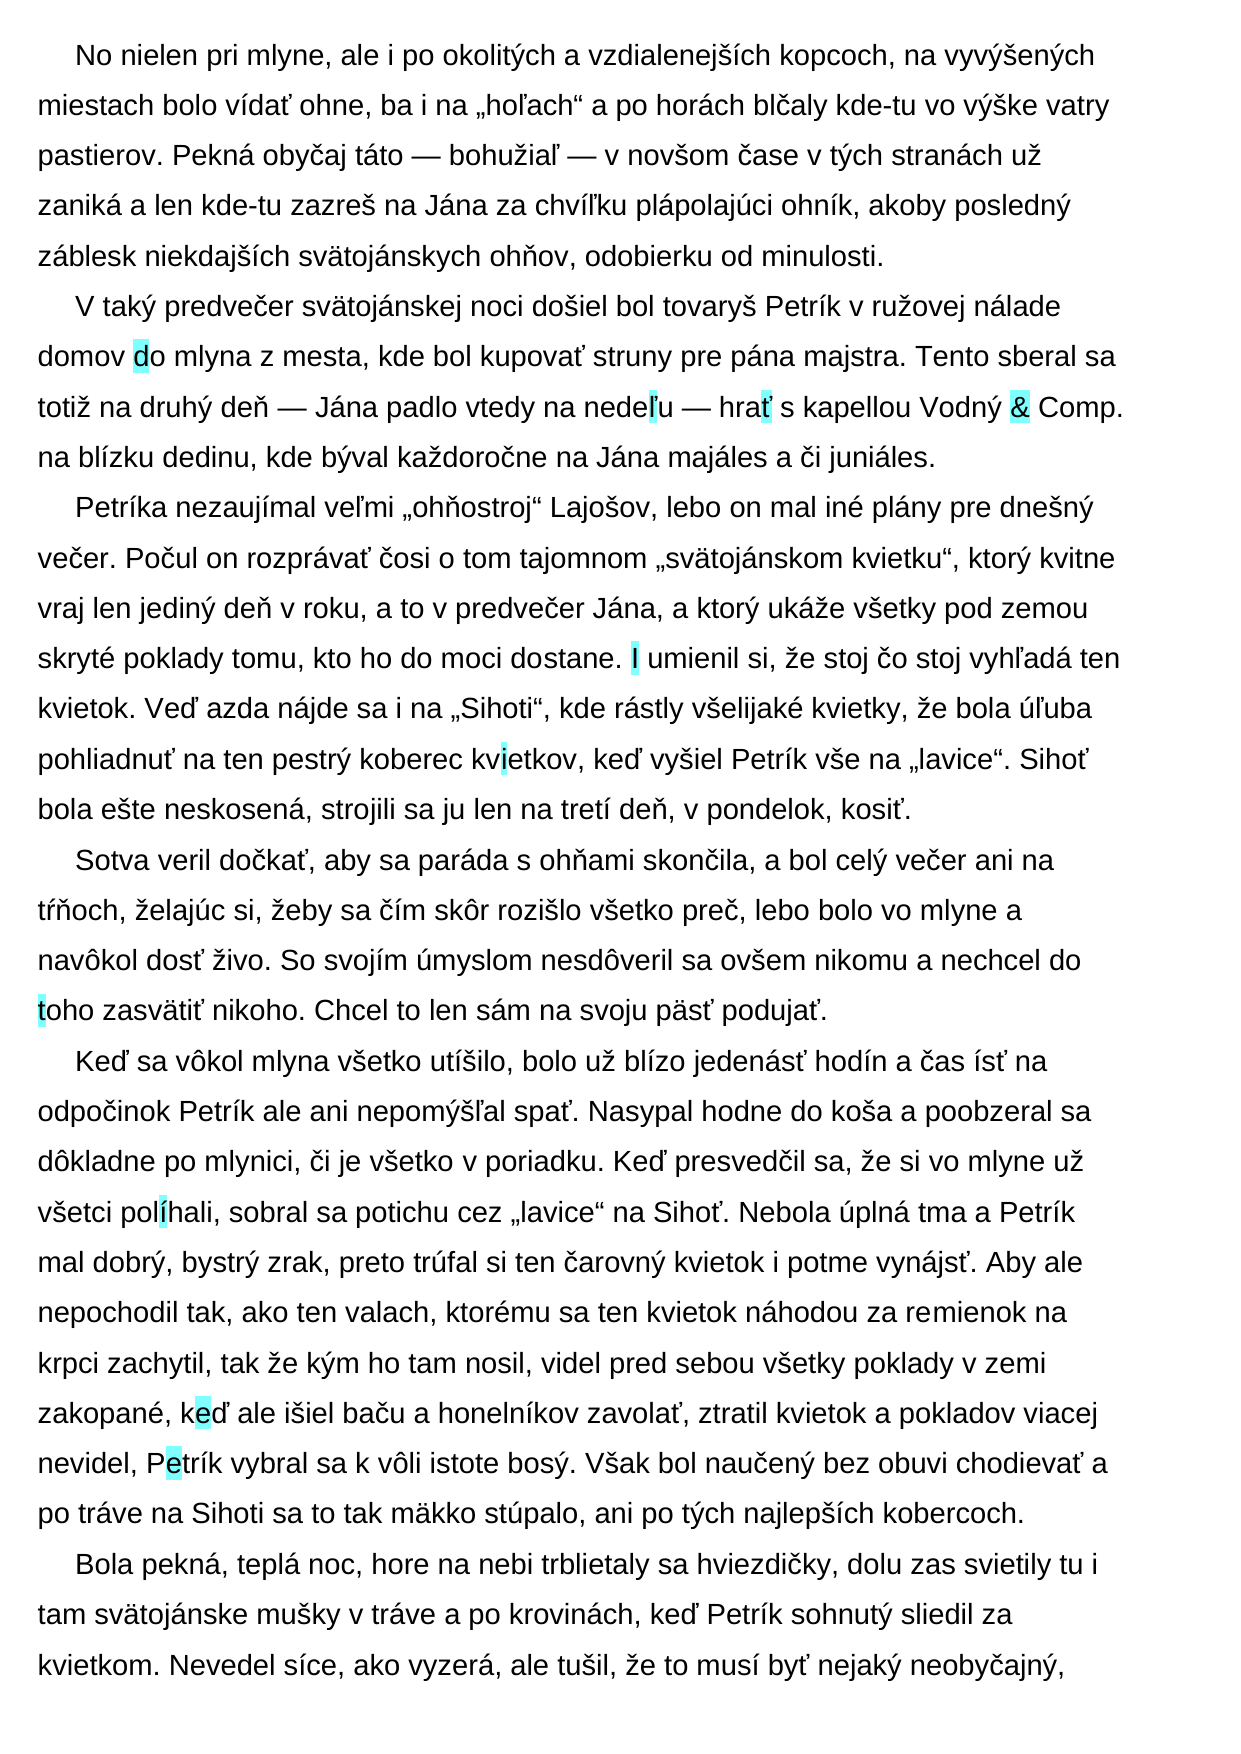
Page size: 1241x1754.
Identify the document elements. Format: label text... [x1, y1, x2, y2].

text Sotva veril dočkať, aby sa paráda s ohňami skončila, a bol celý večer ani na tŕňoch, želajúc si, žeby sa čím skôr rozišlo všetko preč, lebo bolo vo mlyne a navôkol dosť živo. So svojím úmyslom nesdôveril sa ovšem nikomu a nechcel do toho zasvätiť nikoho. Chcel to len sám na svoju päsť podujať. [37, 842, 1130, 1027]
text Petríka nezaujímal veľmi „ohňostroj“ Lajošov, lebo on mal iné plány pre dnešný večer. Počul on rozprávať čosi o tom tajomnom „svätojánskom kvietku“, ktorý kvitne vraj len jediný deň v roku, a to v predvečer Jána, a ktorý ukáže všetky pod zemou skryté poklady tomu, kto ho do moci do­stane. I umienil si, že stoj čo stoj vyhľadá ten kvietok. Veď azda nájde sa i na „Sihoti“, kde rástly všelijaké kvietky, že bola úľuba pohliadnuť na ten pestrý koberec kvietkov, keď vyšiel Petrík vše na „lavice“. Sihoť bola ešte neskosená, stro­jili sa ju len na tretí deň, v pondelok, kosiť. [37, 490, 1130, 826]
text Keď sa vôkol mlyna všetko utíšilo, bolo už blízo jedenásť hodín a čas ísť na odpočinok Petrík ale ani nepomýšľal spať. Nasypal hodne do koša a poobzeral sa dôkladne po mlynici, či je všetko v poriadku. Keď presvedčil sa, že si vo mlyne už všetci políhali, sobral sa potichu cez „lavice“ na Sihoť. Nebola úplná tma a Petrík mal dobrý, bystrý zrak, preto trúfal si ten čarovný kvietok i potme vynájsť. Aby ale nepochodil tak, ako ten valach, ktorému sa ten kvietok náhodou za re­mienok na krpci zachytil, tak že kým ho tam nosil, videl pred sebou všetky poklady v zemi zakopané, keď ale išiel baču a honelníkov zavolať, ztratil kvietok a pokladov viacej nevidel, Petrík vybral sa k vôli istote bosý. Však bol naučený bez obuvi chodievať a po tráve na Sihoti sa to tak mäkko stúpalo, ani po tých najlepších kobercoch. [37, 1044, 1130, 1530]
text Bola pekná, teplá noc, hore na nebi trblietaly sa hviezdičky, dolu zas svietily tu i tam sväto­jánske mušky v tráve a po krovinách, keď Petrík sohnutý sliedil za kvietkom. Nevedel síce, ako vyzerá, ale tušil, že to musí byť nejaký neobyčajný, [37, 1547, 1130, 1681]
text No nielen pri mlyne, ale i po okolitých a vzdialenejších kopcoch, na vyvýšených miestach bolo vídať ohne, ba i na „hoľach“ a po horách blčaly kde-tu vo výške vatry pastierov. Pekná obyčaj táto — bohužiaľ — v novšom čase v tých stranách už zaniká a len kde-tu zazreš na Jána za chvíľku plápolajúci ohník, akoby posledný záblesk niekdajších svätojánskych ohňov, odobierku od minulosti. [37, 37, 1130, 272]
text V taký predvečer svätojánskej noci došiel bol tovaryš Petrík v ružovej nálade domov do mlyna z mesta, kde bol kupovať struny pre pána majstra. Tento sberal sa totiž na druhý deň — Jána padlo vtedy na nedeľu — hrať s kapellou Vodný & Comp. na blízku dedinu, kde býval každoročne na Jána majáles a či juniáles. [37, 289, 1130, 473]
